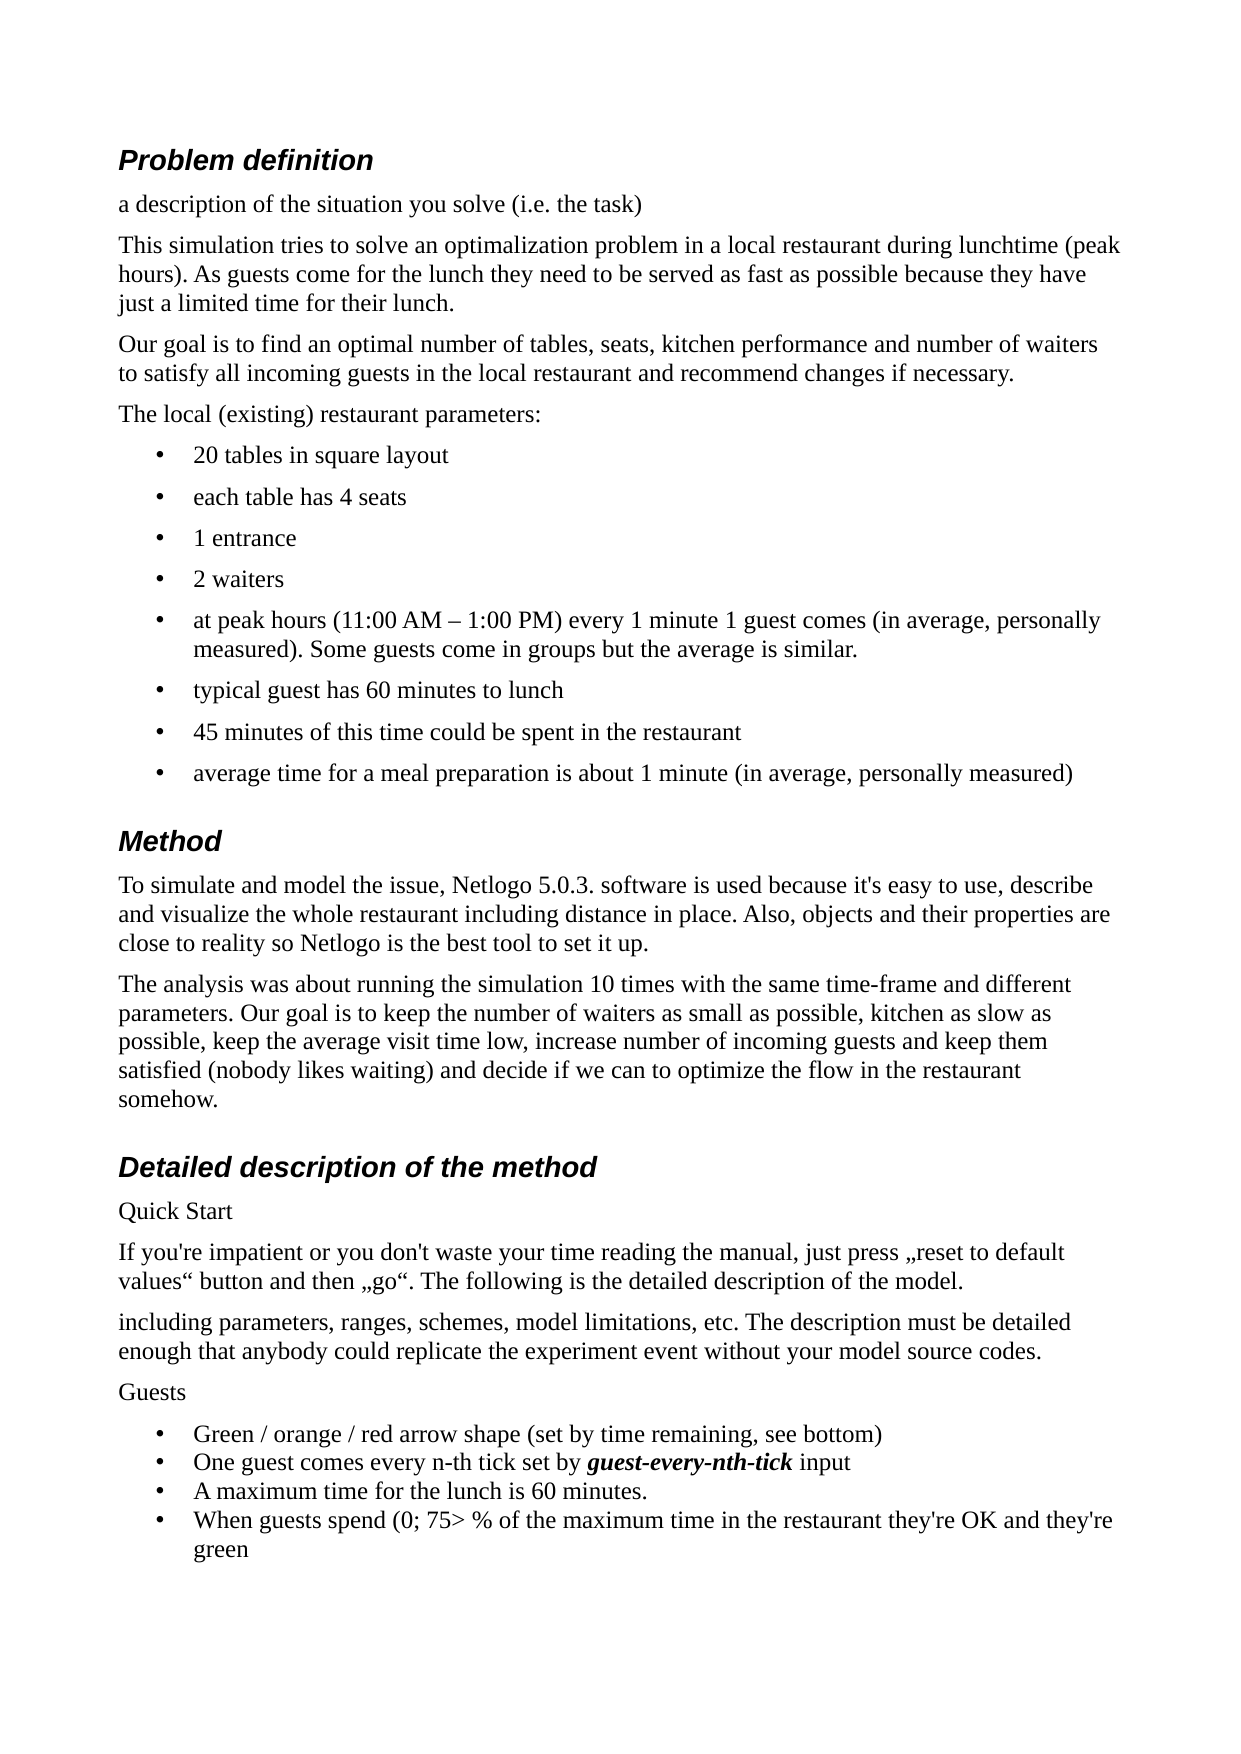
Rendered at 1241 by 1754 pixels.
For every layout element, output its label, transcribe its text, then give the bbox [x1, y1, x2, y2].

list A maximum time for the lunch is 60 minutes. [156, 1476, 1122, 1505]
list One guest comes every n-th tick set by guest-every-nth-tick input [156, 1447, 1122, 1476]
list typical guest has 60 minutes to lunch [156, 675, 1122, 704]
list 45 minutes of this time could be spent in the restaurant [156, 717, 1122, 745]
subtitle Method [118, 824, 1122, 858]
list at peak hours (11:00 AM – 1:00 PM) every 1 minute 1 guest comes (in average, personally measured). Some guests come in groups but the average is similar. [156, 605, 1122, 663]
list a description of the situation you solve (i.e. the task) [118, 189, 1122, 218]
list When guests spend (0; 75> % of the maximum time in the restaurant they're OK and they're green [156, 1505, 1122, 1562]
list The local (existing) restaurant parameters: [118, 399, 1122, 428]
subtitle Problem definition [118, 143, 1122, 177]
text To simulate and model the issue, Netlogo 5.0.3. software is used because it's easy to use, describe and visualize the whole restaurant including distance in place. Also, objects and their properties are close to reality so Netlogo is the best tool to set it up. [118, 870, 1122, 956]
list each table has 4 seats [156, 482, 1122, 510]
text The analysis was about running the simulation 10 times with the same time-frame and different parameters. Our goal is to keep the number of waiters as small as possible, kitchen as slow as possible, keep the average visit time low, increase number of incoming guests and keep them satisfied (nobody likes waiting) and decide if we can to optimize the flow in the restaurant somehow. [118, 969, 1122, 1113]
list Our goal is to find an optimal number of tables, seats, kitchen performance and number of waiters to satisfy all incoming guests in the local restaurant and recommend changes if necessary. [118, 329, 1122, 387]
list average time for a meal preparation is about 1 minute (in average, personally measured) [156, 758, 1122, 787]
list 2 waiters [156, 564, 1122, 593]
list Green / orange / red arrow shape (set by time remaining, see bottom) [156, 1419, 1122, 1447]
list 1 entrance [156, 523, 1122, 552]
list 20 tables in square layout [156, 440, 1122, 469]
list This simulation tries to solve an optimalization problem in a local restaurant during lunchtime (peak hours). As guests come for the lunch they need to be served as fast as possible because they have just a limited time for their lunch. [118, 230, 1122, 317]
text Quick Start [118, 1196, 1122, 1225]
list including parameters, ranges, schemes, model limitations, etc. The description must be detailed enough that anybody could replicate the experiment event without your model source codes. [118, 1307, 1122, 1365]
text Guests [118, 1377, 1122, 1406]
subtitle Detailed description of the method [118, 1150, 1122, 1184]
text If you're impatient or you don't waste your time reading the manual, just press „reset to default values“ button and then „go“. The following is the detailed description of the model. [118, 1237, 1122, 1295]
